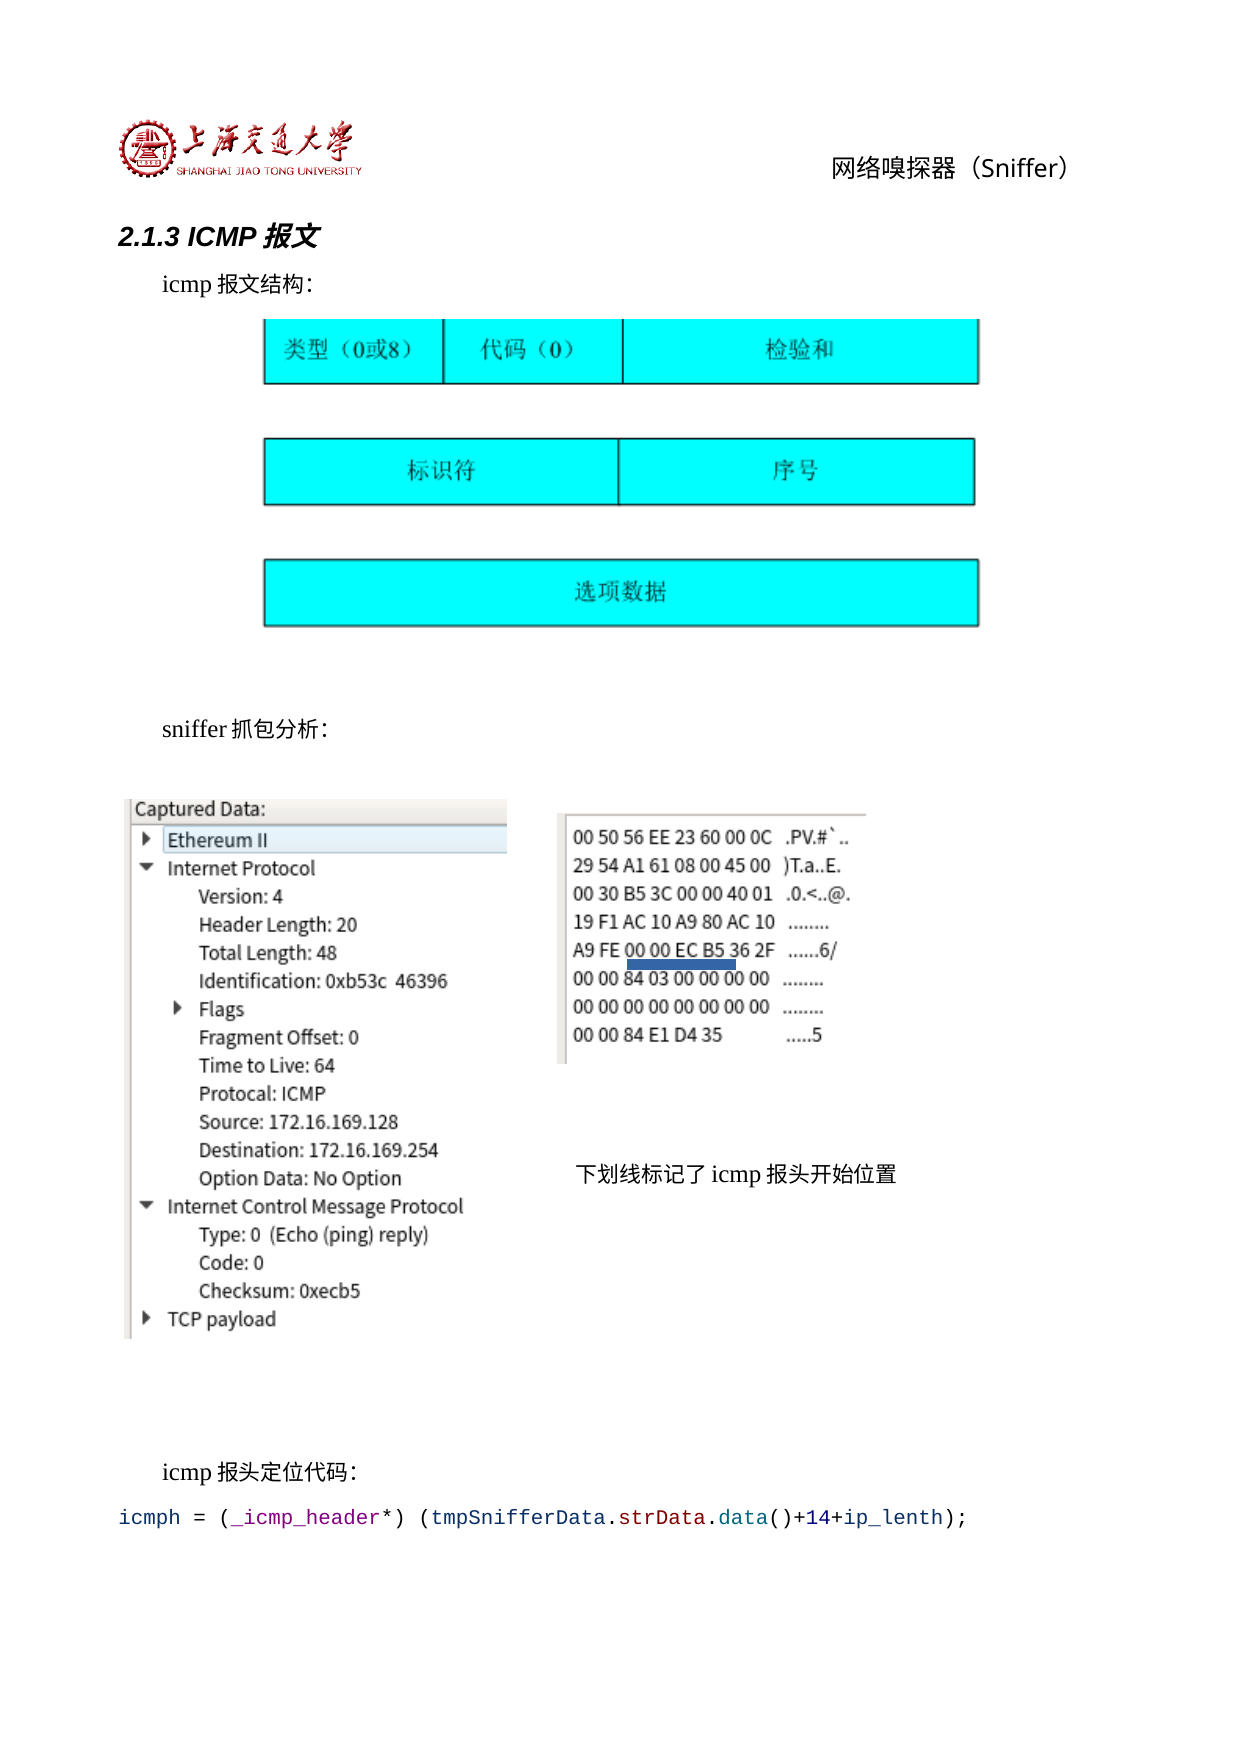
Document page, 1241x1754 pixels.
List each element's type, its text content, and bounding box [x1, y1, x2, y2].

text sniffer抓包分析： [118, 712, 1122, 743]
text icmph = (_icmp_header*) (tmpSnifferData.strData.data()+14+ip_lenth); [118, 1507, 1122, 1531]
picture [556, 813, 867, 1064]
text icmp报文结构： [118, 267, 1122, 298]
picture [118, 118, 362, 178]
text icmp报头定位代码： [118, 1455, 1122, 1486]
text 下划线标记了icmp报头开始位置 [507, 1157, 1122, 1188]
picture [258, 319, 982, 631]
subtitle 2.1.3 ICMP报文 [118, 214, 1122, 254]
picture [124, 799, 507, 1339]
